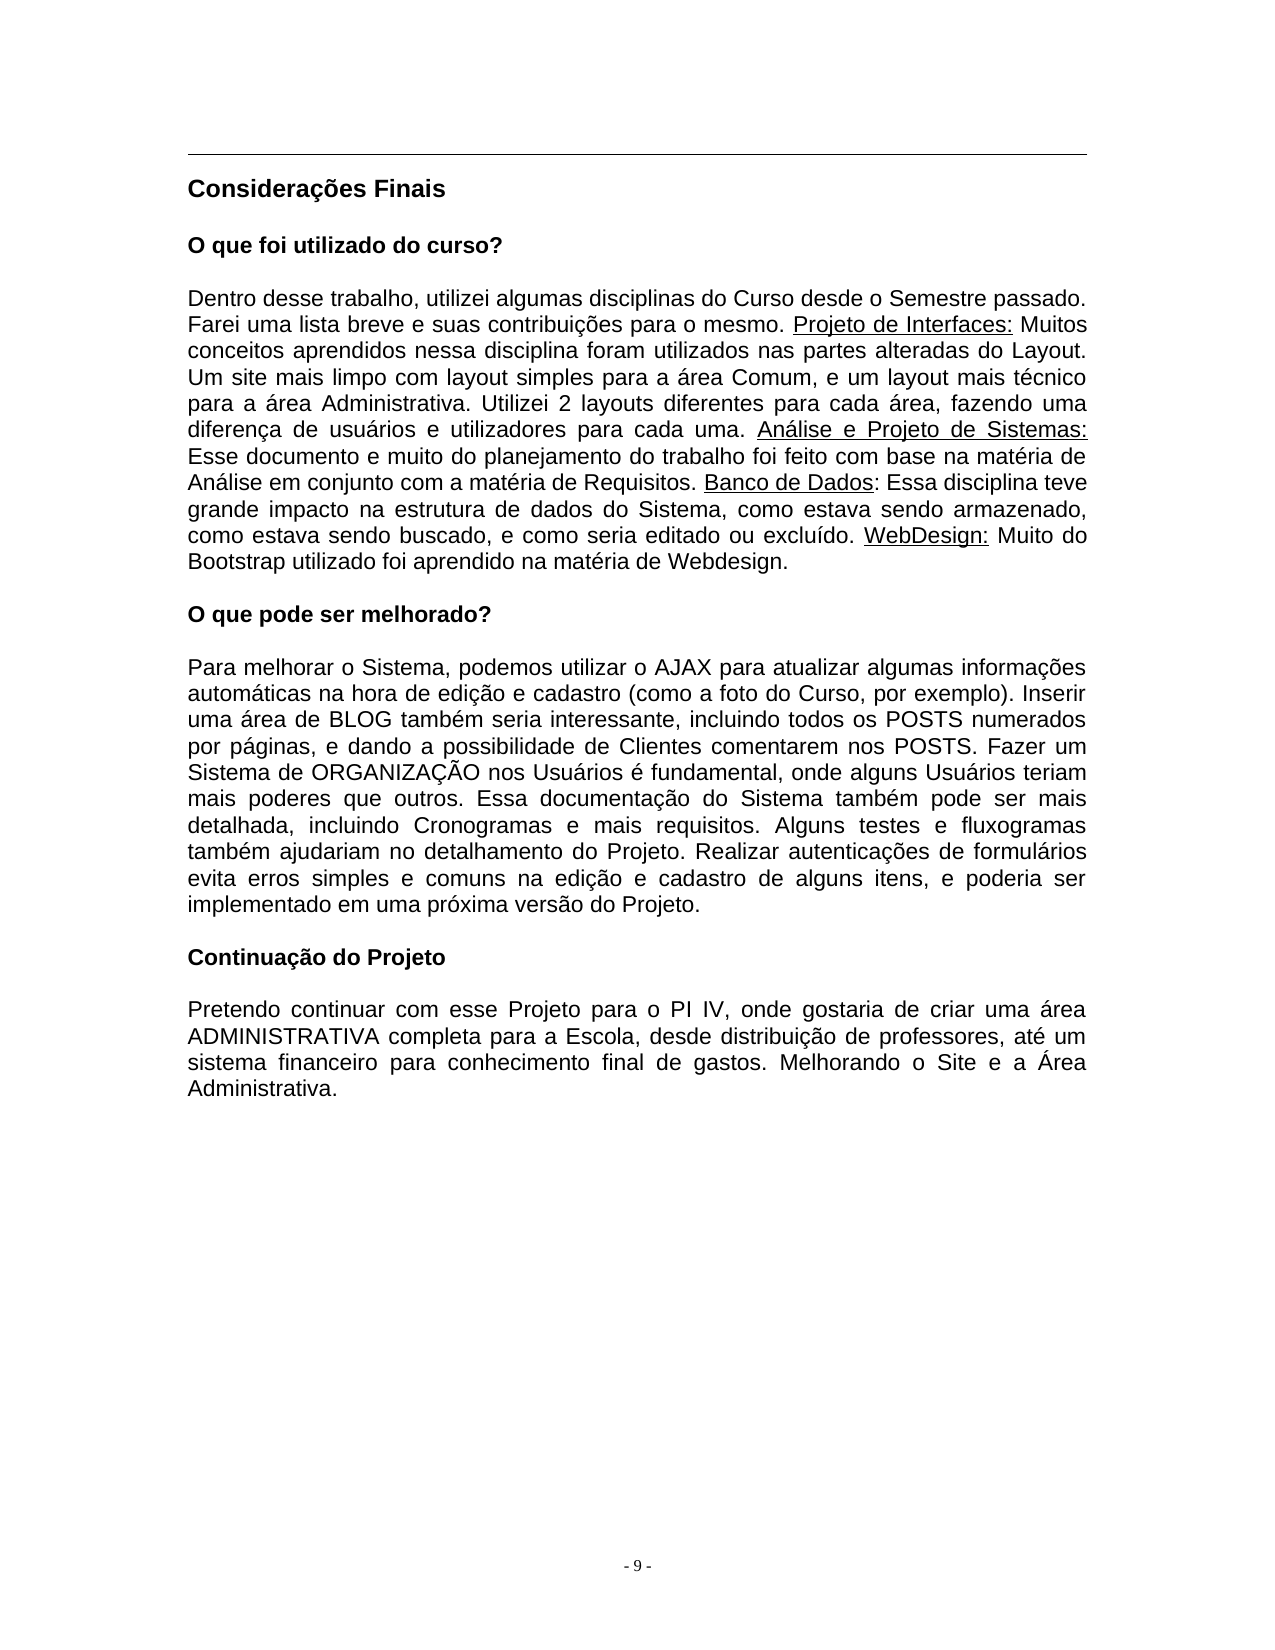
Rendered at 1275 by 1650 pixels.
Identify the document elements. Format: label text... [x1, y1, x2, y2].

text O que pode ser melhorado? [187, 601, 1087, 627]
text Dentro desse trabalho, utilizei algumas disciplinas do Curso desde o Semestre passado. Farei uma lista breve e suas contribuições para o mesmo. Projeto de Interfaces: Muitos conceitos aprendidos nessa disciplina foram utilizados nas partes alteradas do Layout. Um site mais limpo com layout simples para a área Comum, e um layout mais técnico para a área Administrativa. Utilizei 2 layouts diferentes para cada área, fazendo uma diferença de usuários e utilizadores para cada uma. Análise e Projeto de Sistemas: Esse documento e muito do planejamento do trabalho foi feito com base na matéria de Análise em conjunto com a matéria de Requisitos. Banco de Dados: Essa disciplina teve grande impacto na estrutura de dados do Sistema, como estava sendo armazenado, como estava sendo buscado, e como seria editado ou excluído. WebDesign: Muito do Bootstrap utilizado foi aprendido na matéria de Webdesign. [187, 285, 1087, 574]
text O que foi utilizado do curso? [187, 232, 1087, 258]
text Pretendo continuar com esse Projeto para o PI IV, onde gostaria de criar uma área ADMINISTRATIVA completa para a Escola, desde distribuição de professores, até um sistema financeiro para conhecimento final de gastos. Melhorando o Site e a Área Administrativa. [187, 996, 1087, 1102]
text Para melhorar o Sistema, podemos utilizar o AJAX para atualizar algumas informações automáticas na hora de edição e cadastro (como a foto do Curso, por exemplo). Inserir uma área de BLOG também seria interessante, incluindo todos os POSTS numerados por páginas, e dando a possibilidade de Clientes comentarem nos POSTS. Fazer um Sistema de ORGANIZAÇÃO nos Usuários é fundamental, onde alguns Usuários teriam mais poderes que outros. Essa documentação do Sistema também pode ser mais detalhada, incluindo Cronogramas e mais requisitos. Alguns testes e fluxogramas também ajudariam no detalhamento do Projeto. Realizar autenticações de formulários evita erros simples e comuns na edição e cadastro de alguns itens, e poderia ser implementado em uma próxima versão do Projeto. [187, 654, 1087, 917]
text Continuação do Projeto [187, 943, 1087, 970]
text Considerações Finais [187, 174, 1087, 203]
